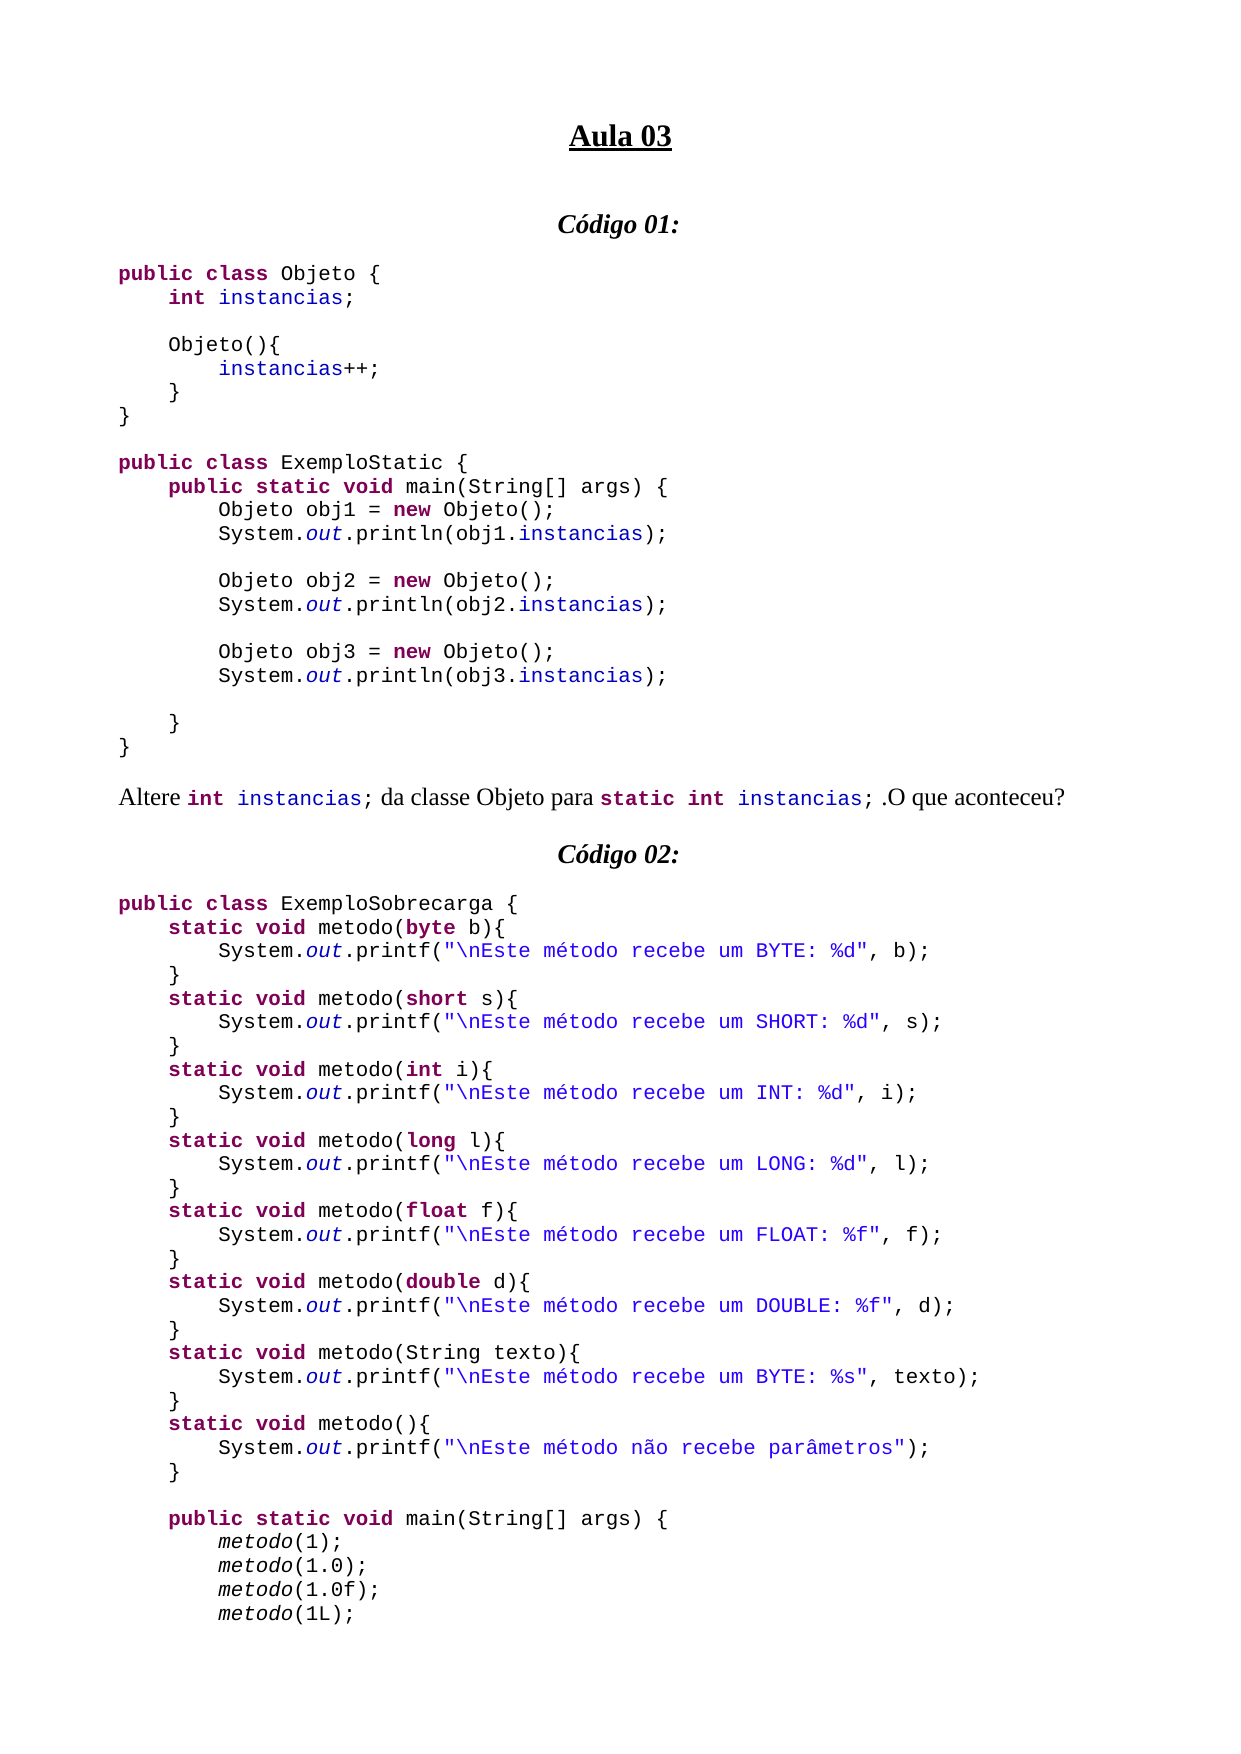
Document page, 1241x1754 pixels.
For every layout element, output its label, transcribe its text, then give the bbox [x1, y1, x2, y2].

text System.out.printf("\nEste método recebe um SHORT: %d", s); [118, 1011, 1122, 1035]
text metodo(1); [118, 1532, 1122, 1555]
text } [118, 1461, 1122, 1484]
text static void metodo(short s){ [118, 988, 1122, 1011]
text static void metodo(byte b){ [118, 917, 1122, 940]
text System.out.printf("\nEste método recebe um BYTE: %d", b); [118, 940, 1122, 964]
text } [118, 1106, 1122, 1129]
text Objeto(){ [118, 334, 1122, 358]
text static void metodo(float f){ [118, 1201, 1122, 1224]
text } [118, 736, 1122, 759]
subtitle Código 01: [118, 209, 1122, 239]
text int instancias; [118, 287, 1122, 310]
text static void metodo(int i){ [118, 1059, 1122, 1082]
text instancias++; [118, 358, 1122, 381]
text public class ExemploSobrecarga { [118, 893, 1122, 917]
text Altere int instancias; da classe Objeto para static int instancias; .O que aconteceu? [118, 783, 1122, 812]
text } [118, 381, 1122, 405]
text static void metodo(double d){ [118, 1271, 1122, 1295]
text System.out.println(obj1.instancias); [118, 523, 1122, 547]
text public static void main(String[] args) { [118, 476, 1122, 499]
text Objeto obj2 = new Objeto(); [118, 570, 1122, 594]
text public class Objeto { [118, 263, 1122, 287]
text } [118, 405, 1122, 428]
text } [118, 1177, 1122, 1201]
text Objeto obj3 = new Objeto(); [118, 641, 1122, 665]
text public class ExemploStatic { [118, 452, 1122, 476]
text } [118, 1035, 1122, 1059]
text metodo(1L); [118, 1602, 1122, 1626]
subtitle Código 02: [118, 839, 1122, 869]
text System.out.println(obj3.instancias); [118, 665, 1122, 689]
text System.out.printf("\nEste método recebe um BYTE: %s", texto); [118, 1366, 1122, 1390]
text System.out.printf("\nEste método recebe um FLOAT: %f", f); [118, 1224, 1122, 1248]
text } [118, 1248, 1122, 1271]
text static void metodo(long l){ [118, 1129, 1122, 1153]
text static void metodo(String texto){ [118, 1342, 1122, 1366]
text System.out.printf("\nEste método recebe um LONG: %d", l); [118, 1153, 1122, 1177]
text public static void main(String[] args) { [118, 1508, 1122, 1532]
text } [118, 1390, 1122, 1413]
text } [118, 1319, 1122, 1342]
text System.out.printf("\nEste método recebe um INT: %d", i); [118, 1082, 1122, 1106]
text System.out.printf("\nEste método não recebe parâmetros"); [118, 1437, 1122, 1461]
text } [118, 712, 1122, 736]
text } [118, 964, 1122, 988]
text static void metodo(){ [118, 1413, 1122, 1437]
text metodo(1.0f); [118, 1579, 1122, 1602]
text System.out.printf("\nEste método recebe um DOUBLE: %f", d); [118, 1295, 1122, 1319]
text Objeto obj1 = new Objeto(); [118, 499, 1122, 523]
text metodo(1.0); [118, 1555, 1122, 1579]
text System.out.println(obj2.instancias); [118, 594, 1122, 618]
subtitle Aula 03 [118, 118, 1122, 153]
